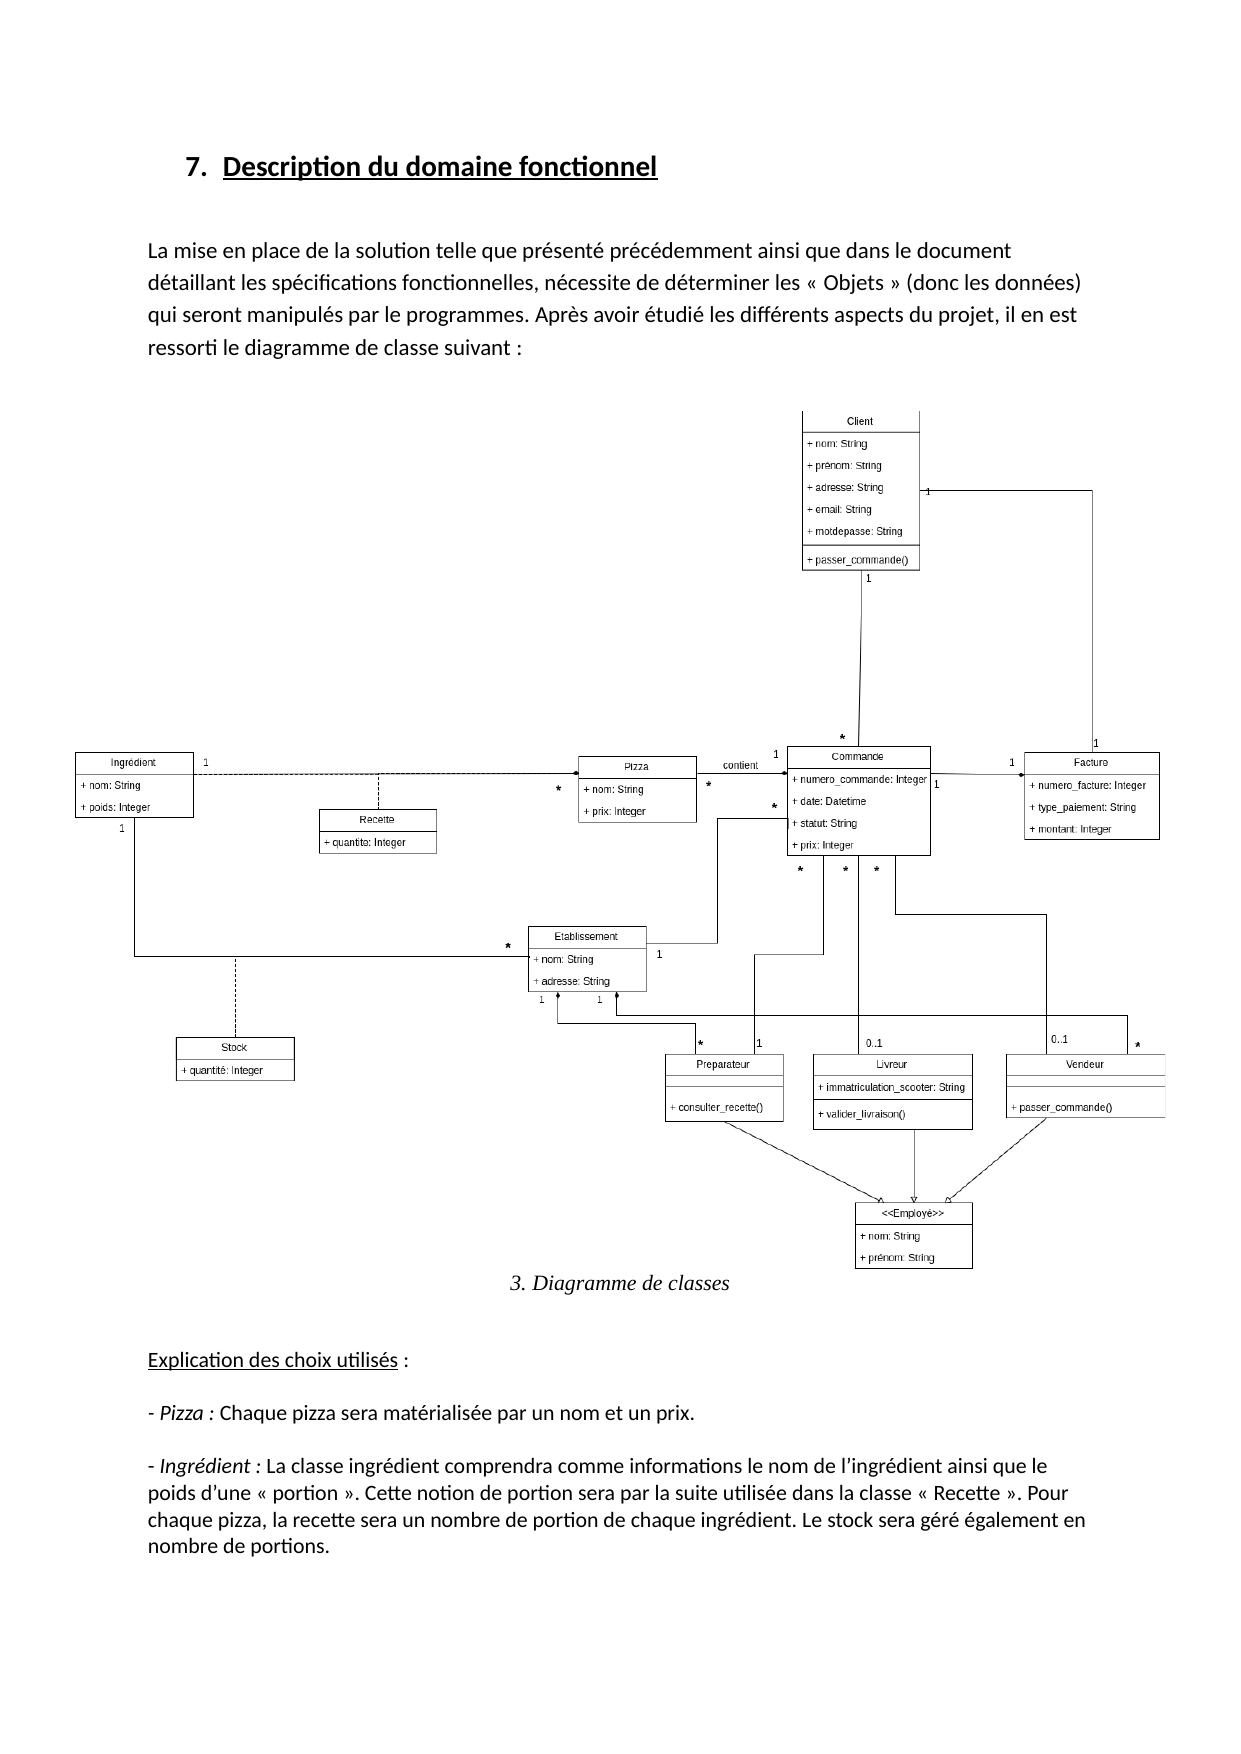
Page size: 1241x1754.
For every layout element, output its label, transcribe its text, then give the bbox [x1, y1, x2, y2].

text Explication des choix utilisés : [148, 1346, 1093, 1373]
text La mise en place de la solution telle que présenté précédemment ainsi que dans le document détaillant les spécifications fonctionnelles, nécessite de déterminer les « Objets » (donc les données) qui seront manipulés par le programmes. Après avoir étudié les différents aspects du projet, il en est ressorti le diagramme de classe suivant : [148, 236, 1093, 361]
picture [75, 411, 1166, 1271]
text - Ingrédient : La classe ingrédient comprendra comme informations le nom de l’ingrédient ainsi que le poids d’une « portion ». Cette notion de portion sera par la suite utilisée dans la classe « Recette ». Pour chaque pizza, la recette sera un nombre de portion de chaque ingrédient. Le stock sera géré également en nombre de portions. [148, 1453, 1093, 1559]
text 3. Diagramme de classes [148, 1271, 1093, 1296]
text - Pizza : Chaque pizza sera matérialisée par un nom et un prix. [148, 1399, 1093, 1426]
subtitle Description du domaine fonctionnel [185, 148, 1093, 183]
